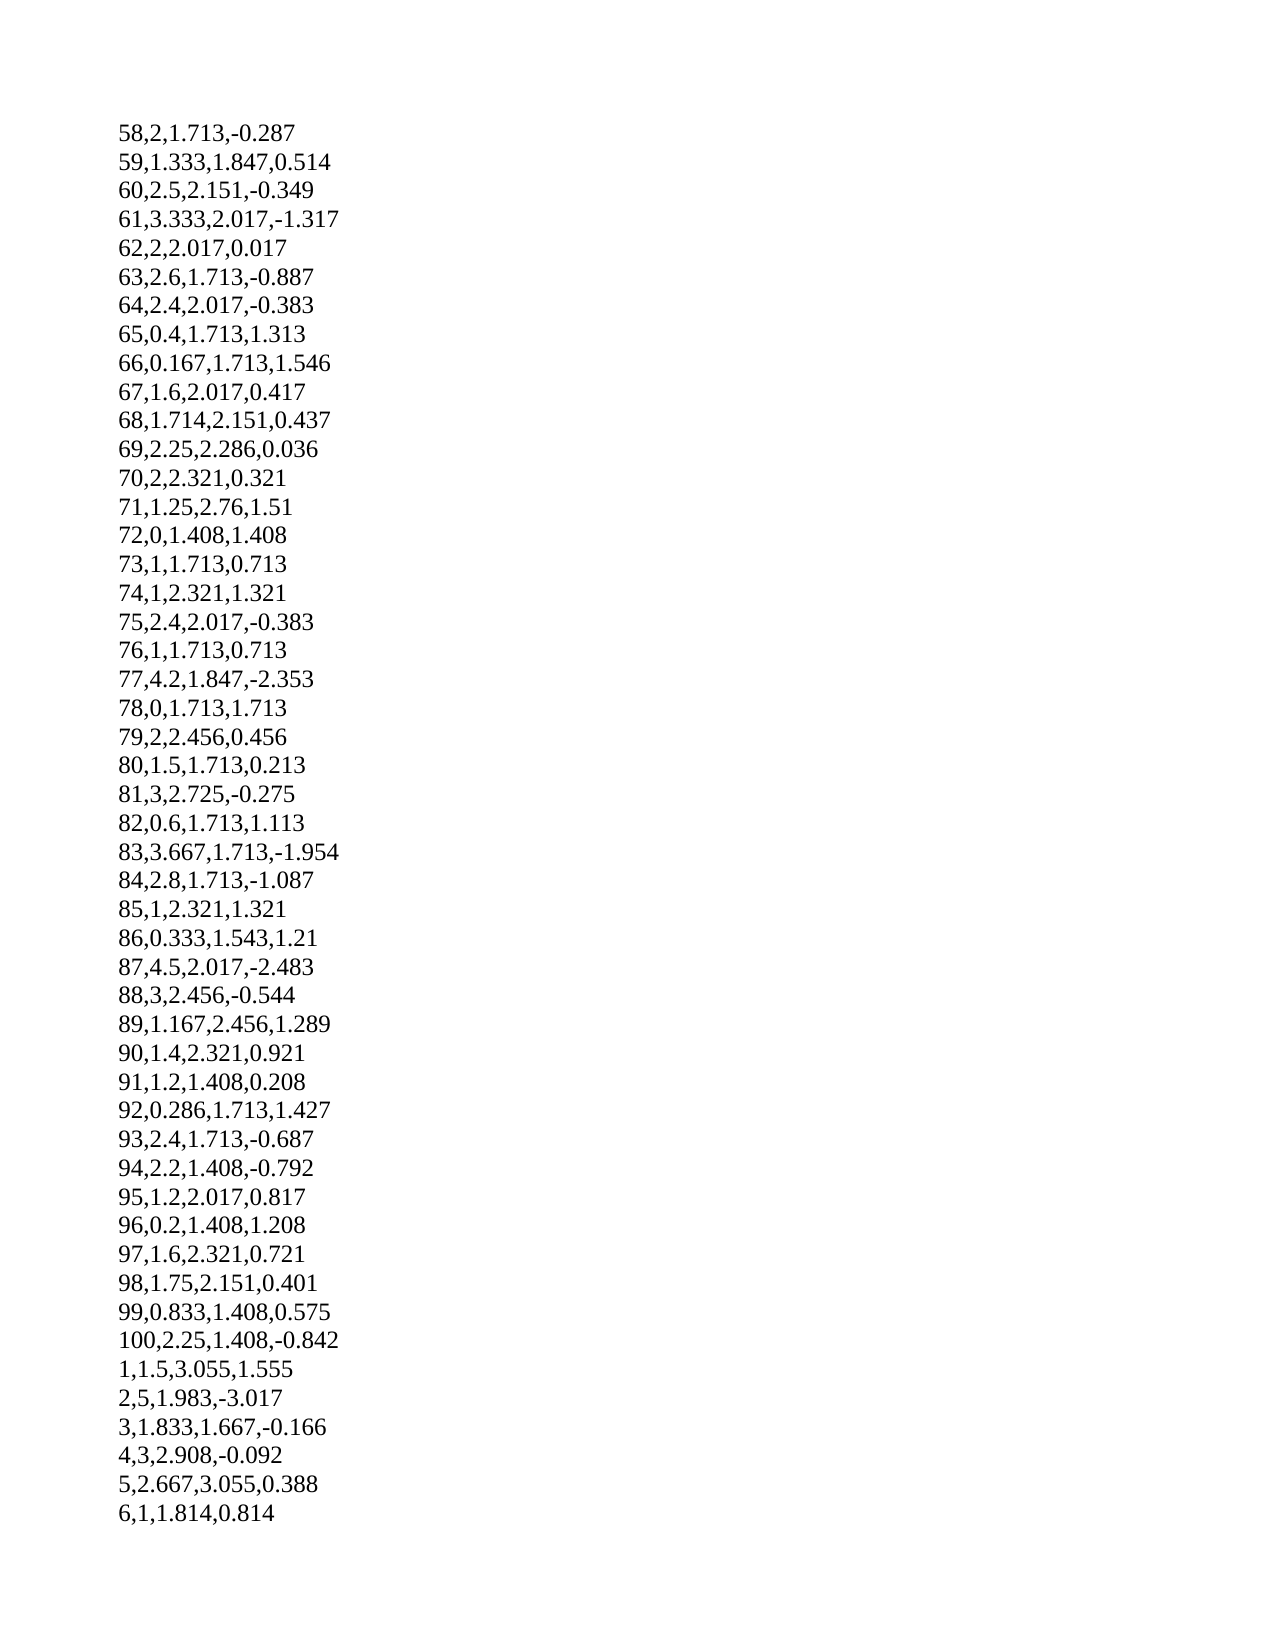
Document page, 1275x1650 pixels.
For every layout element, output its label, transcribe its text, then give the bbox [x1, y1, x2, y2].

text 94,2.2,1.408,-0.792 [118, 1153, 1157, 1182]
text 63,2.6,1.713,-0.887 [118, 262, 1157, 291]
text 59,1.333,1.847,0.514 [118, 147, 1157, 176]
text 66,0.167,1.713,1.546 [118, 348, 1157, 377]
text 67,1.6,2.017,0.417 [118, 377, 1157, 406]
text 2,5,1.983,-3.017 [118, 1383, 1157, 1412]
text 88,3,2.456,-0.544 [118, 981, 1157, 1009]
text 100,2.25,1.408,-0.842 [118, 1326, 1157, 1354]
text 62,2,2.017,0.017 [118, 233, 1157, 262]
text 93,2.4,1.713,-0.687 [118, 1124, 1157, 1153]
text 83,3.667,1.713,-1.954 [118, 837, 1157, 866]
text 3,1.833,1.667,-0.166 [118, 1412, 1157, 1441]
text 74,1,2.321,1.321 [118, 578, 1157, 607]
text 4,3,2.908,-0.092 [118, 1441, 1157, 1469]
text 87,4.5,2.017,-2.483 [118, 952, 1157, 981]
text 65,0.4,1.713,1.313 [118, 319, 1157, 348]
text 89,1.167,2.456,1.289 [118, 1009, 1157, 1038]
text 84,2.8,1.713,-1.087 [118, 866, 1157, 894]
text 58,2,1.713,-0.287 [118, 118, 1157, 147]
text 1,1.5,3.055,1.555 [118, 1354, 1157, 1383]
text 86,0.333,1.543,1.21 [118, 923, 1157, 952]
text 77,4.2,1.847,-2.353 [118, 664, 1157, 693]
text 68,1.714,2.151,0.437 [118, 406, 1157, 434]
text 71,1.25,2.76,1.51 [118, 492, 1157, 521]
text 75,2.4,2.017,-0.383 [118, 607, 1157, 636]
text 90,1.4,2.321,0.921 [118, 1038, 1157, 1067]
text 79,2,2.456,0.456 [118, 722, 1157, 751]
text 5,2.667,3.055,0.388 [118, 1469, 1157, 1498]
text 80,1.5,1.713,0.213 [118, 751, 1157, 779]
text 73,1,1.713,0.713 [118, 549, 1157, 578]
text 82,0.6,1.713,1.113 [118, 808, 1157, 837]
text 76,1,1.713,0.713 [118, 636, 1157, 664]
text 72,0,1.408,1.408 [118, 521, 1157, 549]
text 85,1,2.321,1.321 [118, 894, 1157, 923]
text 99,0.833,1.408,0.575 [118, 1297, 1157, 1326]
text 64,2.4,2.017,-0.383 [118, 291, 1157, 319]
text 91,1.2,1.408,0.208 [118, 1067, 1157, 1096]
text 92,0.286,1.713,1.427 [118, 1096, 1157, 1124]
text 60,2.5,2.151,-0.349 [118, 176, 1157, 204]
text 98,1.75,2.151,0.401 [118, 1268, 1157, 1297]
text 69,2.25,2.286,0.036 [118, 434, 1157, 463]
text 78,0,1.713,1.713 [118, 693, 1157, 722]
text 6,1,1.814,0.814 [118, 1498, 1157, 1527]
text 97,1.6,2.321,0.721 [118, 1239, 1157, 1268]
text 81,3,2.725,-0.275 [118, 779, 1157, 808]
text 61,3.333,2.017,-1.317 [118, 204, 1157, 233]
text 95,1.2,2.017,0.817 [118, 1182, 1157, 1211]
text 96,0.2,1.408,1.208 [118, 1211, 1157, 1239]
text 70,2,2.321,0.321 [118, 463, 1157, 492]
